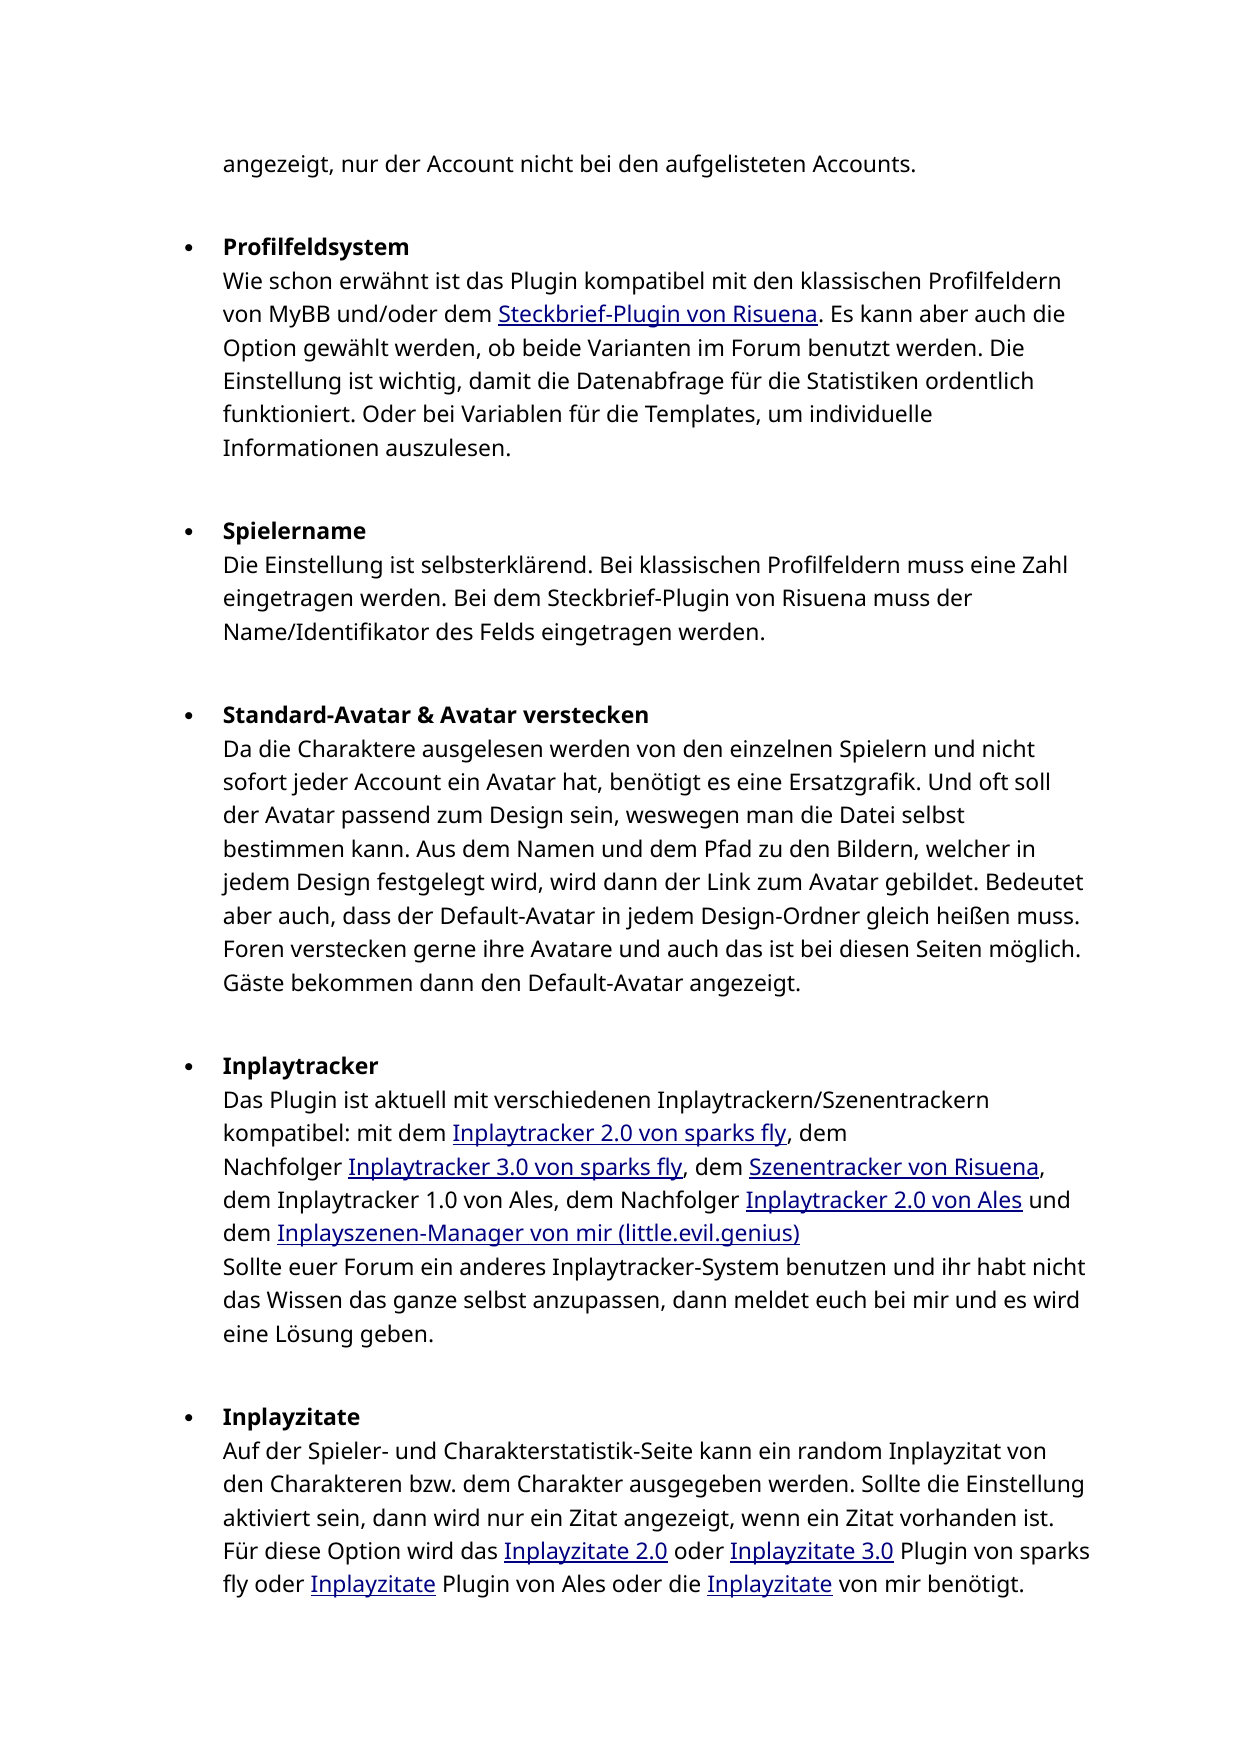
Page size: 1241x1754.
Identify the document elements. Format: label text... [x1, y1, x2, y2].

list Standard-Avatar & Avatar verstecken Da die Charaktere ausgelesen werden von den einzelnen Spielern und nicht sofort jeder Account ein Avatar hat, benötigt es eine Ersatzgrafik. Und oft soll der Avatar passend zum Design sein, weswegen man die Datei selbst bestimmen kann. Aus dem Namen und dem Pfad zu den Bildern, welcher in jedem Design festgelegt wird, wird dann der Link zum Avatar gebildet. Bedeutet aber auch, dass der Default-Avatar in jedem Design-Ordner gleich heißen muss. Foren verstecken gerne ihre Avatare und auch das ist bei diesen Seiten möglich. Gäste bekommen dann den Default-Avatar angezeigt. [185, 699, 1093, 1031]
list Spielername Die Einstellung ist selbsterklärend. Bei klassischen Profilfeldern muss eine Zahl eingetragen werden. Bei dem Steckbrief-Plugin von Risuena muss der Name/Identifikator des Felds eingetragen werden. [185, 515, 1093, 680]
list Profilfeldsystem Wie schon erwähnt ist das Plugin kompatibel mit den klassischen Profilfeldern von MyBB und/oder dem Steckbrief-Plugin von Risuena. Es kann aber auch die Option gewählt werden, ob beide Varianten im Forum benutzt werden. Die Einstellung ist wichtig, damit die Datenabfrage für die Statistiken ordentlich funktioniert. Oder bei Variablen für die Templates, um individuelle Informationen auszulesen. [185, 231, 1093, 496]
list Inplaytracker Das Plugin ist aktuell mit verschiedenen Inplaytrackern/Szenentrackern kompatibel: mit dem Inplaytracker 2.0 von sparks fly, dem Nachfolger Inplaytracker 3.0 von sparks fly, dem Szenentracker von Risuena, dem Inplaytracker 1.0 von Ales, dem Nachfolger Inplaytracker 2.0 von Ales und dem Inplayszenen-Manager von mir (little.evil.genius) Sollte euer Forum ein anderes Inplaytracker-System benutzen und ihr habt nicht das Wissen das ganze selbst anzupassen, dann meldet euch bei mir und es wird eine Lösung geben. [185, 1050, 1093, 1382]
list angezeigt, nur der Account nicht bei den aufgelisteten Accounts. [185, 148, 1093, 212]
list Inplayzitate Auf der Spieler- und Charakterstatistik-Seite kann ein random Inplayzitat von den Charakteren bzw. dem Charakter ausgegeben werden. Sollte die Einstellung aktiviert sein, dann wird nur ein Zitat angezeigt, wenn ein Zitat vorhanden ist. Für diese Option wird das Inplayzitate 2.0 oder Inplayzitate 3.0 Plugin von sparks fly oder Inplayzitate Plugin von Ales oder die Inplayzitate von mir benötigt. [185, 1401, 1093, 1600]
